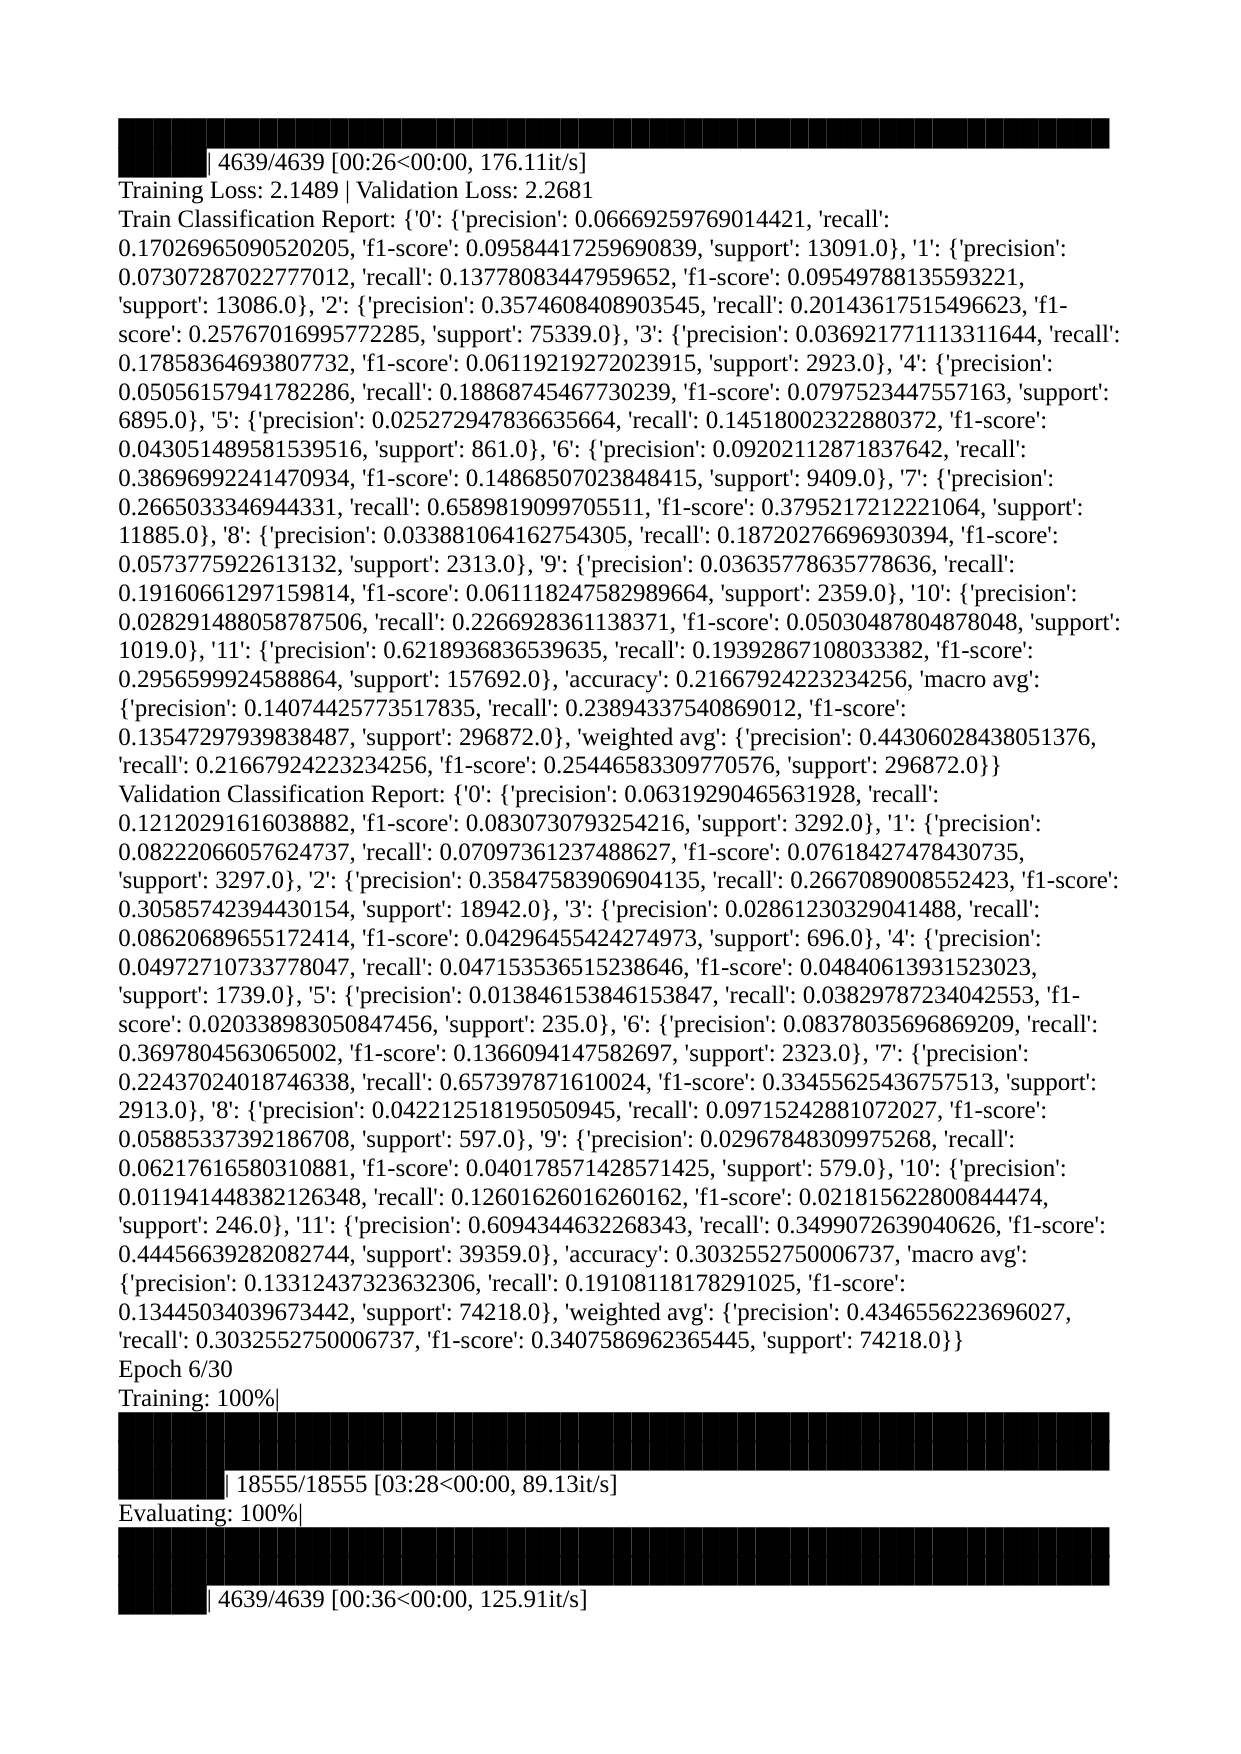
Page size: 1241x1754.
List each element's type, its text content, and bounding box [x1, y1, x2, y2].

text Training Loss: 2.1489 | Validation Loss: 2.2681 [118, 176, 1122, 204]
text Evaluating: 100%|█████████████████████████████████████████████████████████████████████████████████████████████████████████████████████| 4639/4639 [00:36<00:00, 125.91it/s] [118, 1498, 1122, 1613]
text Evaluating: 100%|█████████████████████████████████████████████████████████████████████████████████████████████████████████████████████| 4639/4639 [00:26<00:00, 176.11it/s] [207, 118, 1122, 176]
text Validation Classification Report: {'0': {'precision': 0.06319290465631928, 'recall': 0.12120291616038882, 'f1-score': 0.0830730793254216, 'support': 3292.0}, '1': {'precision': 0.08222066057624737, 'recall': 0.07097361237488627, 'f1-score': 0.07618427478430735, 'support': 3297.0}, '2': {'precision': 0.35847583906904135, 'recall': 0.2667089008552423, 'f1-score': 0.30585742394430154, 'support': 18942.0}, '3': {'precision': 0.02861230329041488, 'recall': 0.08620689655172414, 'f1-score': 0.04296455424274973, 'support': 696.0}, '4': {'precision': 0.04972710733778047, 'recall': 0.047153536515238646, 'f1-score': 0.04840613931523023, 'support': 1739.0}, '5': {'precision': 0.013846153846153847, 'recall': 0.03829787234042553, 'f1-score': 0.020338983050847456, 'support': 235.0}, '6': {'precision': 0.08378035696869209, 'recall': 0.3697804563065002, 'f1-score': 0.1366094147582697, 'support': 2323.0}, '7': {'precision': 0.22437024018746338, 'recall': 0.657397871610024, 'f1-score': 0.33455625436757513, 'support': 2913.0}, '8': {'precision': 0.042212518195050945, 'recall': 0.09715242881072027, 'f1-score': 0.05885337392186708, 'support': 597.0}, '9': {'precision': 0.02967848309975268, 'recall': 0.06217616580310881, 'f1-score': 0.040178571428571425, 'support': 579.0}, '10': {'precision': 0.011941448382126348, 'recall': 0.12601626016260162, 'f1-score': 0.021815622800844474, 'support': 246.0}, '11': {'precision': 0.6094344632268343, 'recall': 0.3499072639040626, 'f1-score': 0.44456639282082744, 'support': 39359.0}, 'accuracy': 0.3032552750006737, 'macro avg': {'precision': 0.13312437323632306, 'recall': 0.19108118178291025, 'f1-score': 0.13445034039673442, 'support': 74218.0}, 'weighted avg': {'precision': 0.4346556223696027, 'recall': 0.3032552750006737, 'f1-score': 0.3407586962365445, 'support': 74218.0}} [118, 779, 1122, 1354]
text Train Classification Report: {'0': {'precision': 0.06669259769014421, 'recall': 0.17026965090520205, 'f1-score': 0.09584417259690839, 'support': 13091.0}, '1': {'precision': 0.07307287022777012, 'recall': 0.13778083447959652, 'f1-score': 0.09549788135593221, 'support': 13086.0}, '2': {'precision': 0.3574608408903545, 'recall': 0.20143617515496623, 'f1-score': 0.25767016995772285, 'support': 75339.0}, '3': {'precision': 0.036921771113311644, 'recall': 0.17858364693807732, 'f1-score': 0.06119219272023915, 'support': 2923.0}, '4': {'precision': 0.05056157941782286, 'recall': 0.18868745467730239, 'f1-score': 0.0797523447557163, 'support': 6895.0}, '5': {'precision': 0.025272947836635664, 'recall': 0.14518002322880372, 'f1-score': 0.043051489581539516, 'support': 861.0}, '6': {'precision': 0.09202112871837642, 'recall': 0.38696992241470934, 'f1-score': 0.14868507023848415, 'support': 9409.0}, '7': {'precision': 0.2665033346944331, 'recall': 0.6589819099705511, 'f1-score': 0.3795217212221064, 'support': 11885.0}, '8': {'precision': 0.033881064162754305, 'recall': 0.18720276696930394, 'f1-score': 0.0573775922613132, 'support': 2313.0}, '9': {'precision': 0.03635778635778636, 'recall': 0.19160661297159814, 'f1-score': 0.061118247582989664, 'support': 2359.0}, '10': {'precision': 0.028291488058787506, 'recall': 0.2266928361138371, 'f1-score': 0.05030487804878048, 'support': 1019.0}, '11': {'precision': 0.6218936836539635, 'recall': 0.19392867108033382, 'f1-score': 0.2956599924588864, 'support': 157692.0}, 'accuracy': 0.21667924223234256, 'macro avg': {'precision': 0.14074425773517835, 'recall': 0.23894337540869012, 'f1-score': 0.13547297939838487, 'support': 296872.0}, 'weighted avg': {'precision': 0.44306028438051376, 'recall': 0.21667924223234256, 'f1-score': 0.25446583309770576, 'support': 296872.0}} [118, 204, 1122, 779]
text Epoch 6/30 [118, 1354, 1122, 1383]
text Training: 100%|██████████████████████████████████████████████████████████████████████████████████████████████████████████████████████| 18555/18555 [03:28<00:00, 89.13it/s] [118, 1383, 1122, 1498]
